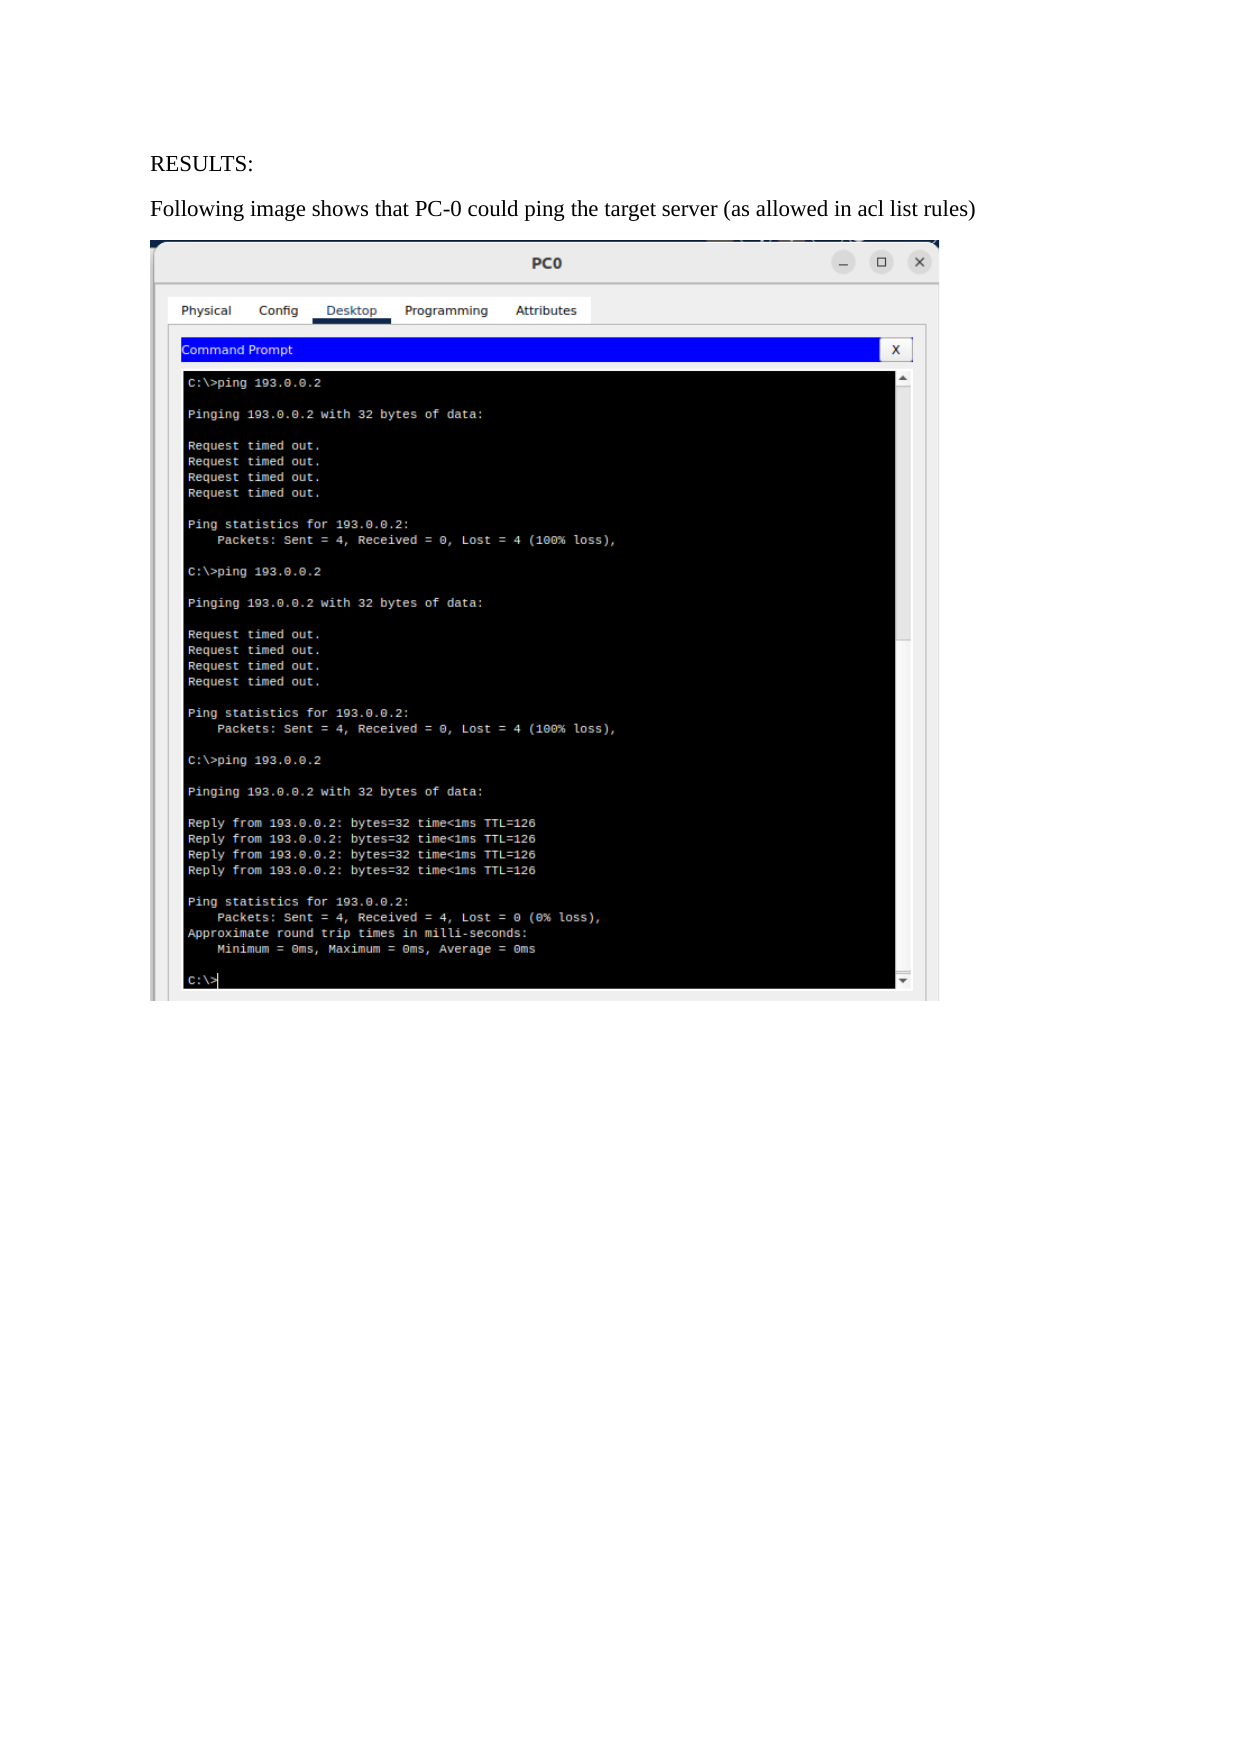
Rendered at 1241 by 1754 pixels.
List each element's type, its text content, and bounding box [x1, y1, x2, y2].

text Following image shows that PC-0 could ping the target server (as allowed in acl list rules) [150, 195, 1090, 221]
text RESULTS: [150, 150, 1090, 176]
